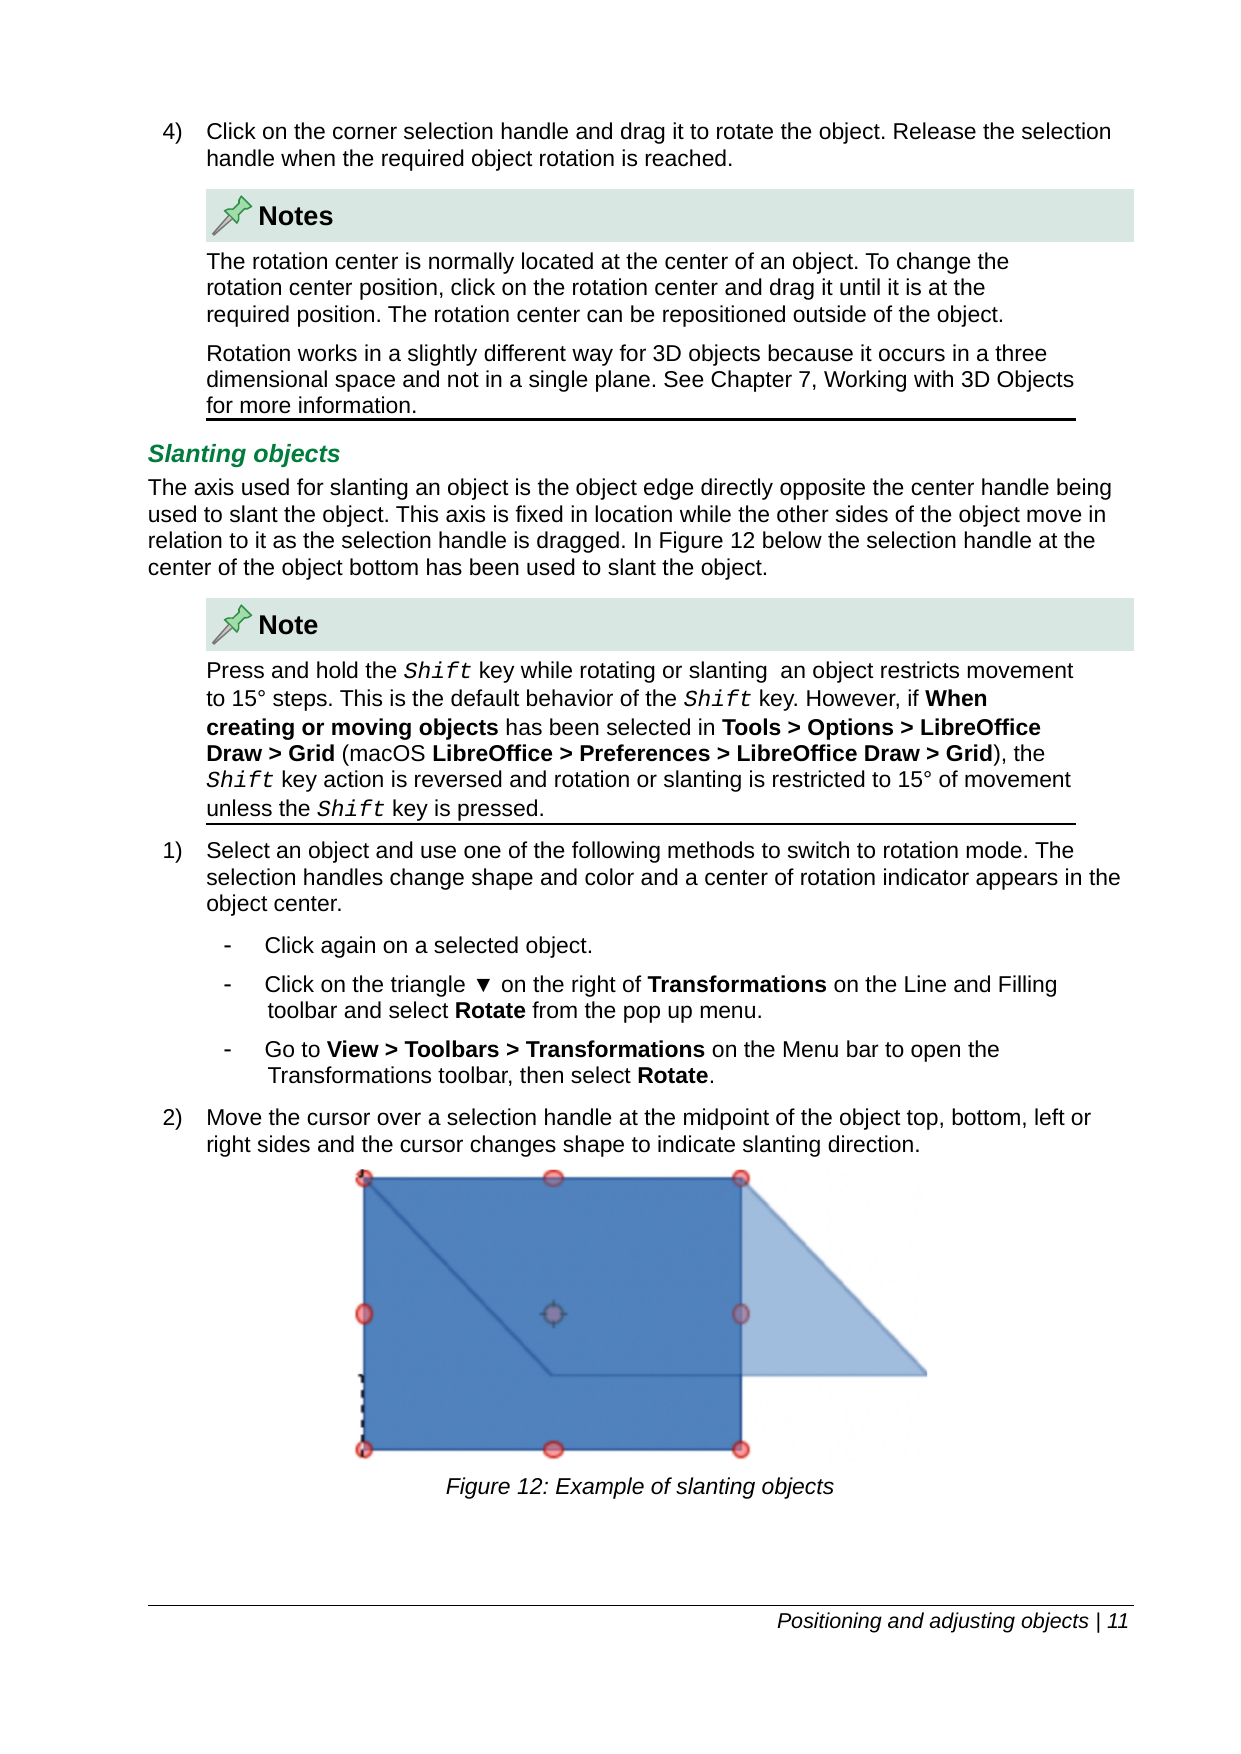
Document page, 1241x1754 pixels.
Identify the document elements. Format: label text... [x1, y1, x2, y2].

list Click on the triangle ▼ on the right of Transformations on the Line and Filling toolbar and select Rotate from the pop up menu. [221, 968, 1134, 1023]
text The rotation center is normally located at the center of an object. To change the rotation center position, click on the rotation center and drag it until it is at the required position. The rotation center can be repositioned outside of the object. [206, 248, 1076, 327]
text The axis used for slanting an object is the object edge directly opposite the center handle being used to slant the object. This axis is fixed in location while the other sides of the object move in relation to it as the selection handle is dragged. In Figure 12 below the selection handle at the center of the object bottom has been used to slant the object. [148, 474, 1134, 580]
list Go to View > Toolbars > Transformations on the Menu bar to open the Transformations toolbar, then select Rotate. [221, 1033, 1134, 1092]
subtitle Note [206, 598, 1134, 651]
text Rotation works in a slightly different way for 3D objects because it occurs in a three dimensional space and not in a single plane. See Chapter 7, Working with 3D Objects for more information. [206, 339, 1076, 418]
picture [354, 1169, 928, 1461]
list Select an object and use one of the following methods to switch to rotation mode. The selection handles change shape and color and a center of rotation indicator appears in the object center. [162, 837, 1134, 917]
subtitle Slanting objects [148, 439, 1134, 468]
text Press and hold the Shift key while rotating or slanting an object restricts movement to 15° steps. This is the default behavior of the Shift key. However, if When creating or moving objects has been selected in Tools > Options > LibreOffice Draw > Grid (macOS LibreOffice > Preferences > LibreOffice Draw > Grid), the Shift key action is reversed and rotation or slanting is restricted to 15° of movement unless the Shift key is pressed. [206, 657, 1076, 823]
text Figure 12: Example of slanting objects [354, 1473, 927, 1500]
subtitle Notes [206, 189, 1134, 242]
list Move the cursor over a selection handle at the midpoint of the object top, bottom, left or right sides and the cursor changes shape to indicate slanting direction. [162, 1104, 1134, 1157]
list Click on the corner selection handle and drag it to rotate the object. Release the selection handle when the required object rotation is reached. [162, 118, 1134, 171]
list Click again on a selected object. [221, 929, 1134, 958]
